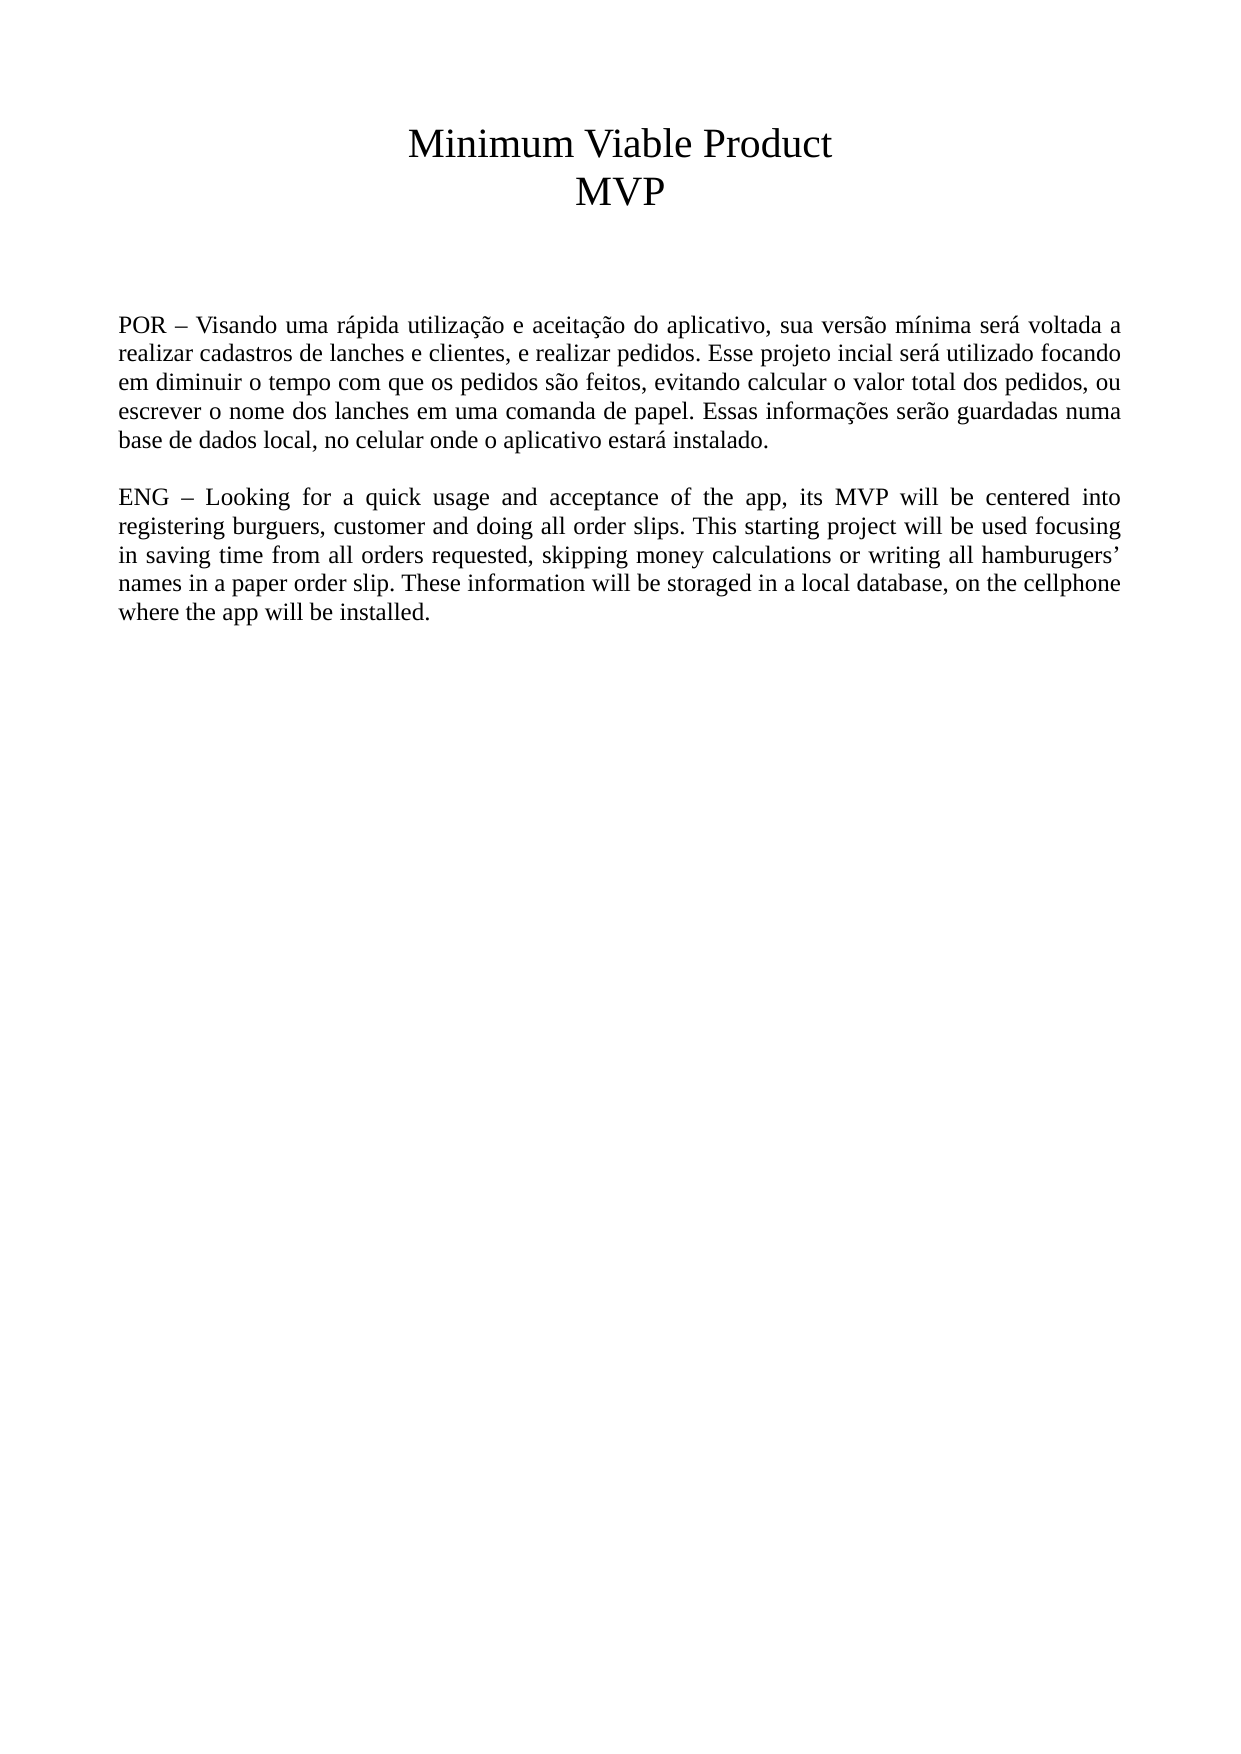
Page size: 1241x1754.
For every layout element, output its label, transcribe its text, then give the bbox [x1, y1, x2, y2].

text POR – Visando uma rápida utilização e aceitação do aplicativo, sua versão mínima será voltada a realizar cadastros de lanches e clientes, e realizar pedidos. Esse projeto incial será utilizado focando em diminuir o tempo com que os pedidos são feitos, evitando calcular o valor total dos pedidos, ou escrever o nome dos lanches em uma comanda de papel. Essas informações serão guardadas numa base de dados local, no celular onde o aplicativo estará instalado. [118, 310, 1122, 453]
text Minimum Viable Product [118, 118, 1122, 166]
text ENG – Looking for a quick usage and acceptance of the app, its MVP will be centered into registering burguers, customer and doing all order slips. This starting project will be used focusing in saving time from all orders requested, skipping money calculations or writing all hamburugers’ names in a paper order slip. These information will be storaged in a local database, on the cellphone where the app will be installed. [118, 482, 1122, 626]
text MVP [118, 166, 1122, 214]
